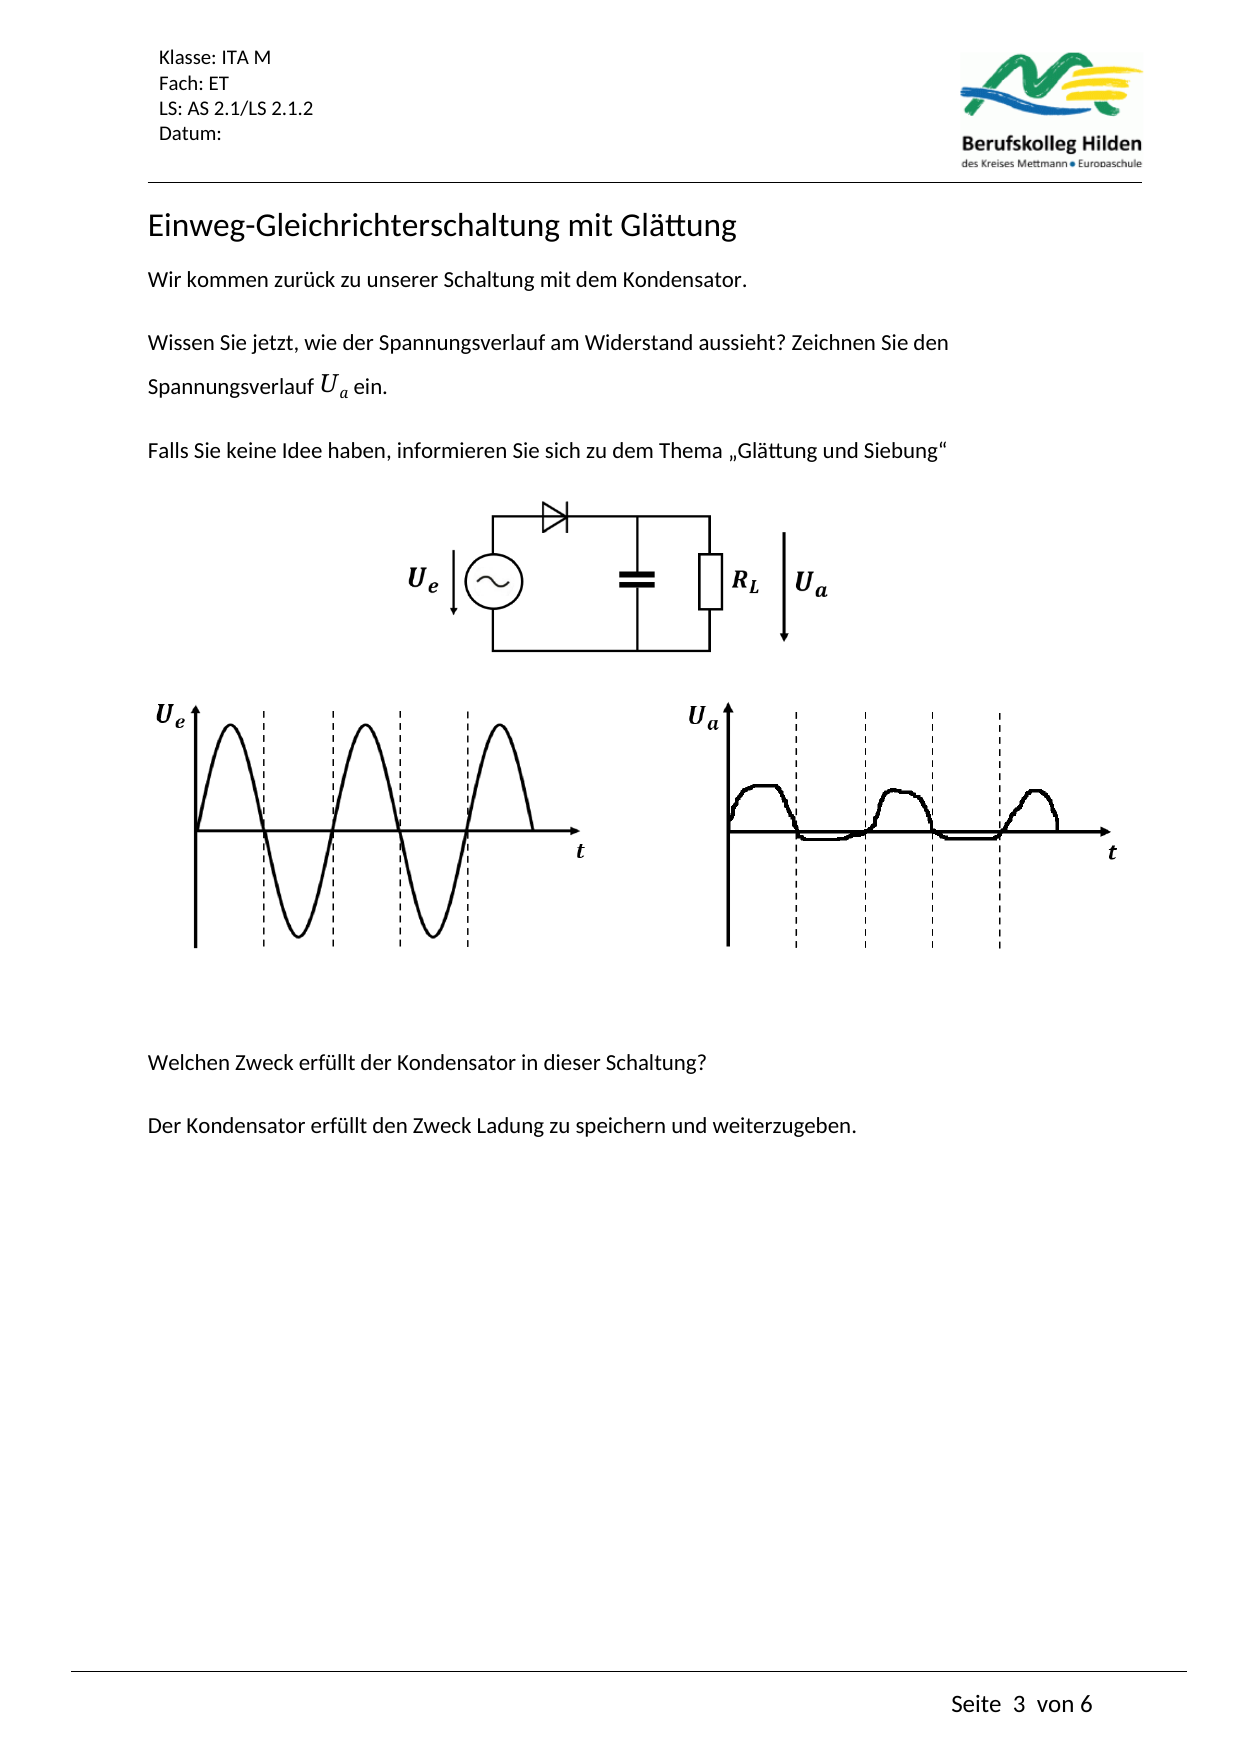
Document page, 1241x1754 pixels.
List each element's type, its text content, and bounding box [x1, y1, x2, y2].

text Welchen Zweck erfüllt der Kondensator in dieser Schaltung? [148, 1048, 1093, 1076]
subtitle Einweg-Gleichrichterschaltung mit Glättung [148, 204, 1093, 245]
picture [147, 692, 1137, 951]
text Wissen Sie jetzt, wie der Spannungsverlauf am Widerstand aussieht? Zeichnen Sie den Spannungsverlauf ein. [148, 328, 1093, 402]
picture [400, 499, 840, 658]
text Der Kondensator erfüllt den Zweck Ladung zu speichern und weiterzugeben. [148, 1111, 1093, 1139]
picture [981, 44, 1152, 177]
text Wir kommen zurück zu unserer Schaltung mit dem Kondensator. [148, 265, 1093, 293]
text Falls Sie keine Idee haben, informieren Sie sich zu dem Thema „Glättung und Siebung“ [148, 436, 1093, 464]
